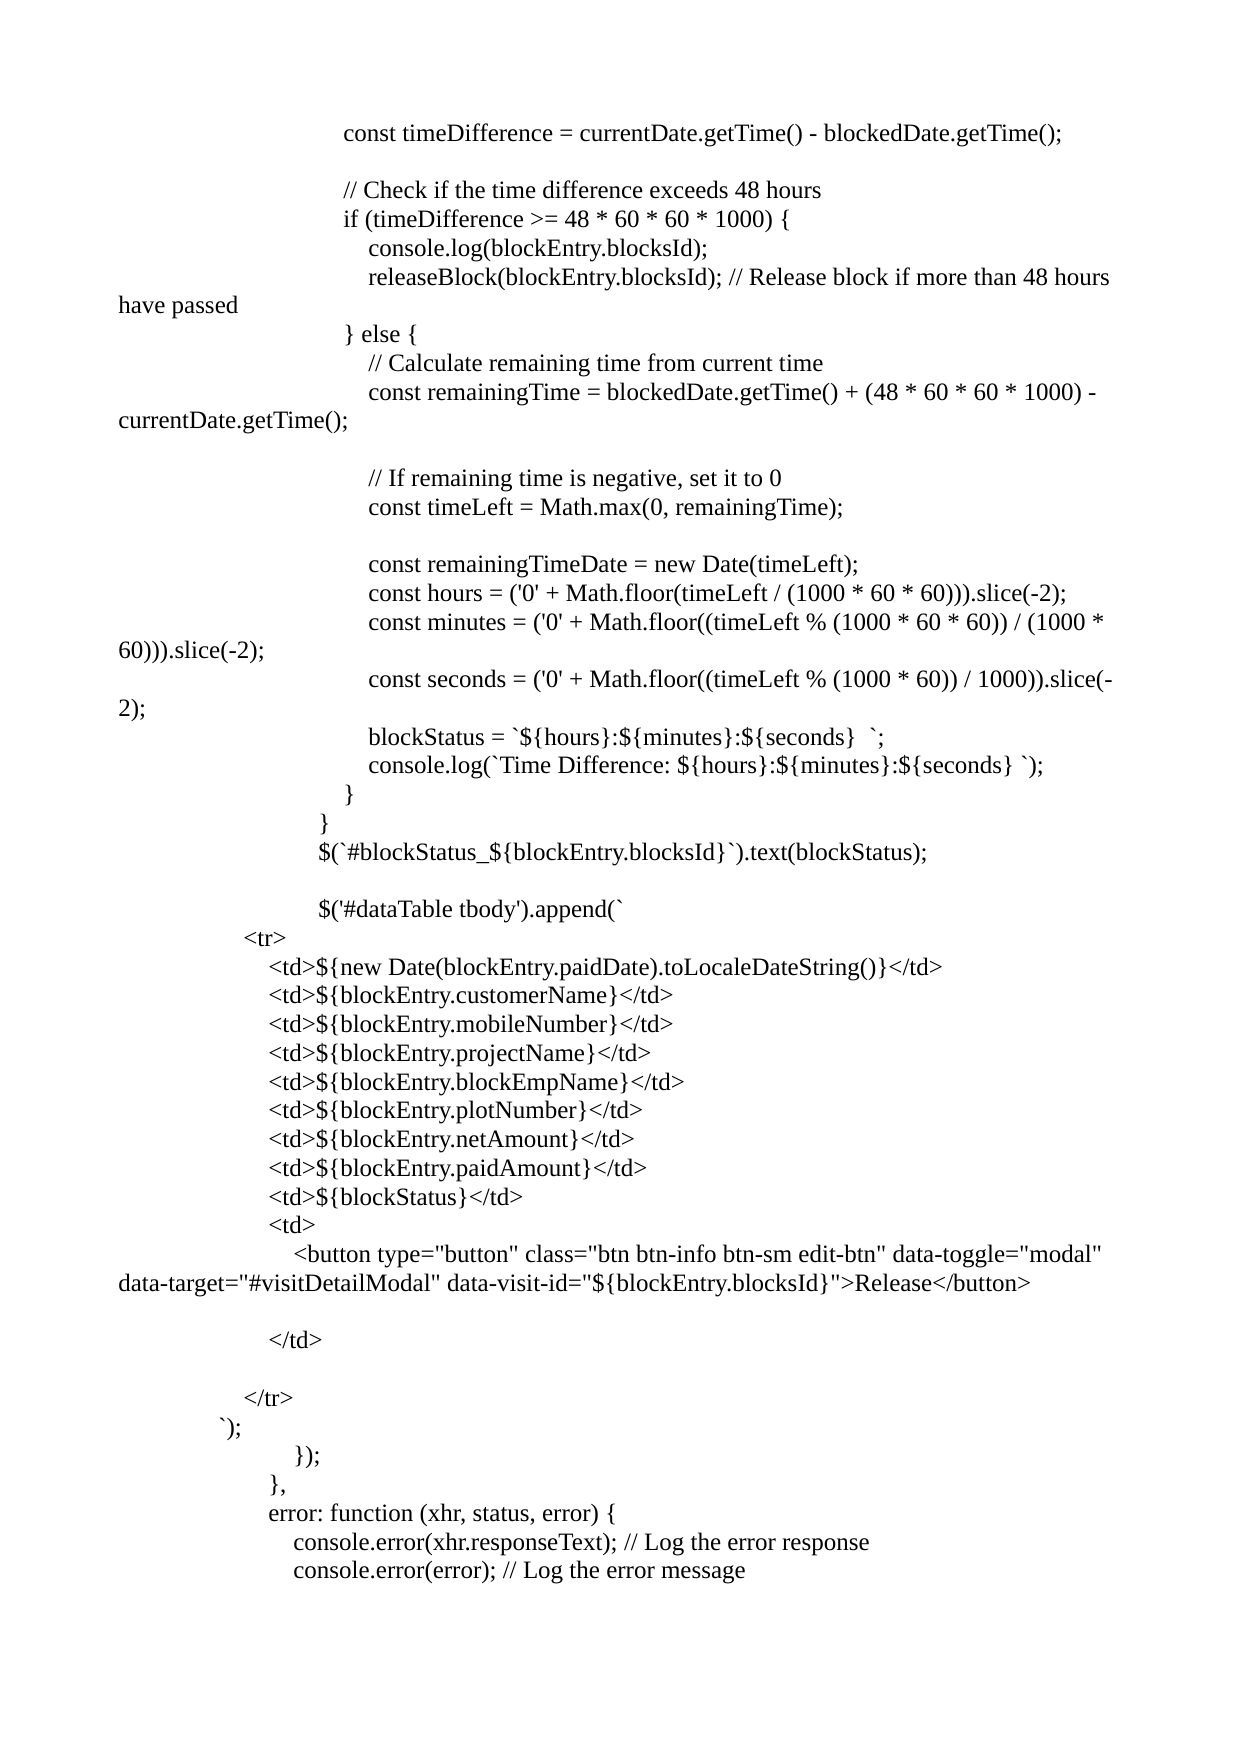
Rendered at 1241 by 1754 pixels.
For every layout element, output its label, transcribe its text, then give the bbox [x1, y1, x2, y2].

text // If remaining time is negative, set it to 0 [118, 463, 1122, 492]
text <button type="button" class="btn btn-info btn-sm edit-btn" data-toggle="modal" data-target="#visitDetailModal" data-visit-id="${blockEntry.blocksId}">Release</button> [118, 1239, 1122, 1297]
text } [118, 779, 1122, 808]
text console.log(blockEntry.blocksId); [118, 233, 1122, 262]
text console.log(`Time Difference: ${hours}:${minutes}:${seconds} `); [118, 751, 1122, 779]
text <td>${new Date(blockEntry.paidDate).toLocaleDateString()}</td> [118, 952, 1122, 981]
text <td> [118, 1211, 1122, 1239]
text const timeDifference = currentDate.getTime() - blockedDate.getTime(); [118, 118, 1122, 147]
text releaseBlock(blockEntry.blocksId); // Release block if more than 48 hours have passed [118, 262, 1122, 319]
text <td>${blockStatus}</td> [118, 1182, 1122, 1211]
text const hours = ('0' + Math.floor(timeLeft / (1000 * 60 * 60))).slice(-2); [118, 578, 1122, 607]
text <td>${blockEntry.projectName}</td> [118, 1038, 1122, 1067]
text }); [118, 1441, 1122, 1469]
text }, [118, 1469, 1122, 1498]
text <td>${blockEntry.netAmount}</td> [118, 1124, 1122, 1153]
text const seconds = ('0' + Math.floor((timeLeft % (1000 * 60)) / 1000)).slice(-2); [118, 664, 1122, 722]
text <tr> [118, 923, 1122, 952]
text // Check if the time difference exceeds 48 hours [118, 176, 1122, 204]
text <td>${blockEntry.paidAmount}</td> [118, 1153, 1122, 1182]
text <td>${blockEntry.mobileNumber}</td> [118, 1009, 1122, 1038]
text console.error(xhr.responseText); // Log the error response [118, 1527, 1122, 1556]
text const timeLeft = Math.max(0, remainingTime); [118, 492, 1122, 521]
text <td>${blockEntry.blockEmpName}</td> [118, 1067, 1122, 1096]
text console.error(error); // Log the error message [118, 1556, 1122, 1584]
text blockStatus = `${hours}:${minutes}:${seconds} `; [118, 722, 1122, 751]
text // Calculate remaining time from current time [118, 348, 1122, 377]
text const minutes = ('0' + Math.floor((timeLeft % (1000 * 60 * 60)) / (1000 * 60))).slice(-2); [118, 607, 1122, 664]
text </td> [118, 1326, 1122, 1354]
text error: function (xhr, status, error) { [118, 1498, 1122, 1527]
text if (timeDifference >= 48 * 60 * 60 * 1000) { [118, 204, 1122, 233]
text const remainingTime = blockedDate.getTime() + (48 * 60 * 60 * 1000) - currentDate.getTime(); [118, 377, 1122, 434]
text </tr> [118, 1383, 1122, 1412]
text $(`#blockStatus_${blockEntry.blocksId}`).text(blockStatus); [118, 837, 1122, 866]
text } else { [118, 319, 1122, 348]
text <td>${blockEntry.customerName}</td> [118, 981, 1122, 1009]
text `); [118, 1412, 1122, 1441]
text } [118, 808, 1122, 837]
text <td>${blockEntry.plotNumber}</td> [118, 1096, 1122, 1124]
text const remainingTimeDate = new Date(timeLeft); [118, 549, 1122, 578]
text $('#dataTable tbody').append(` [118, 894, 1122, 923]
